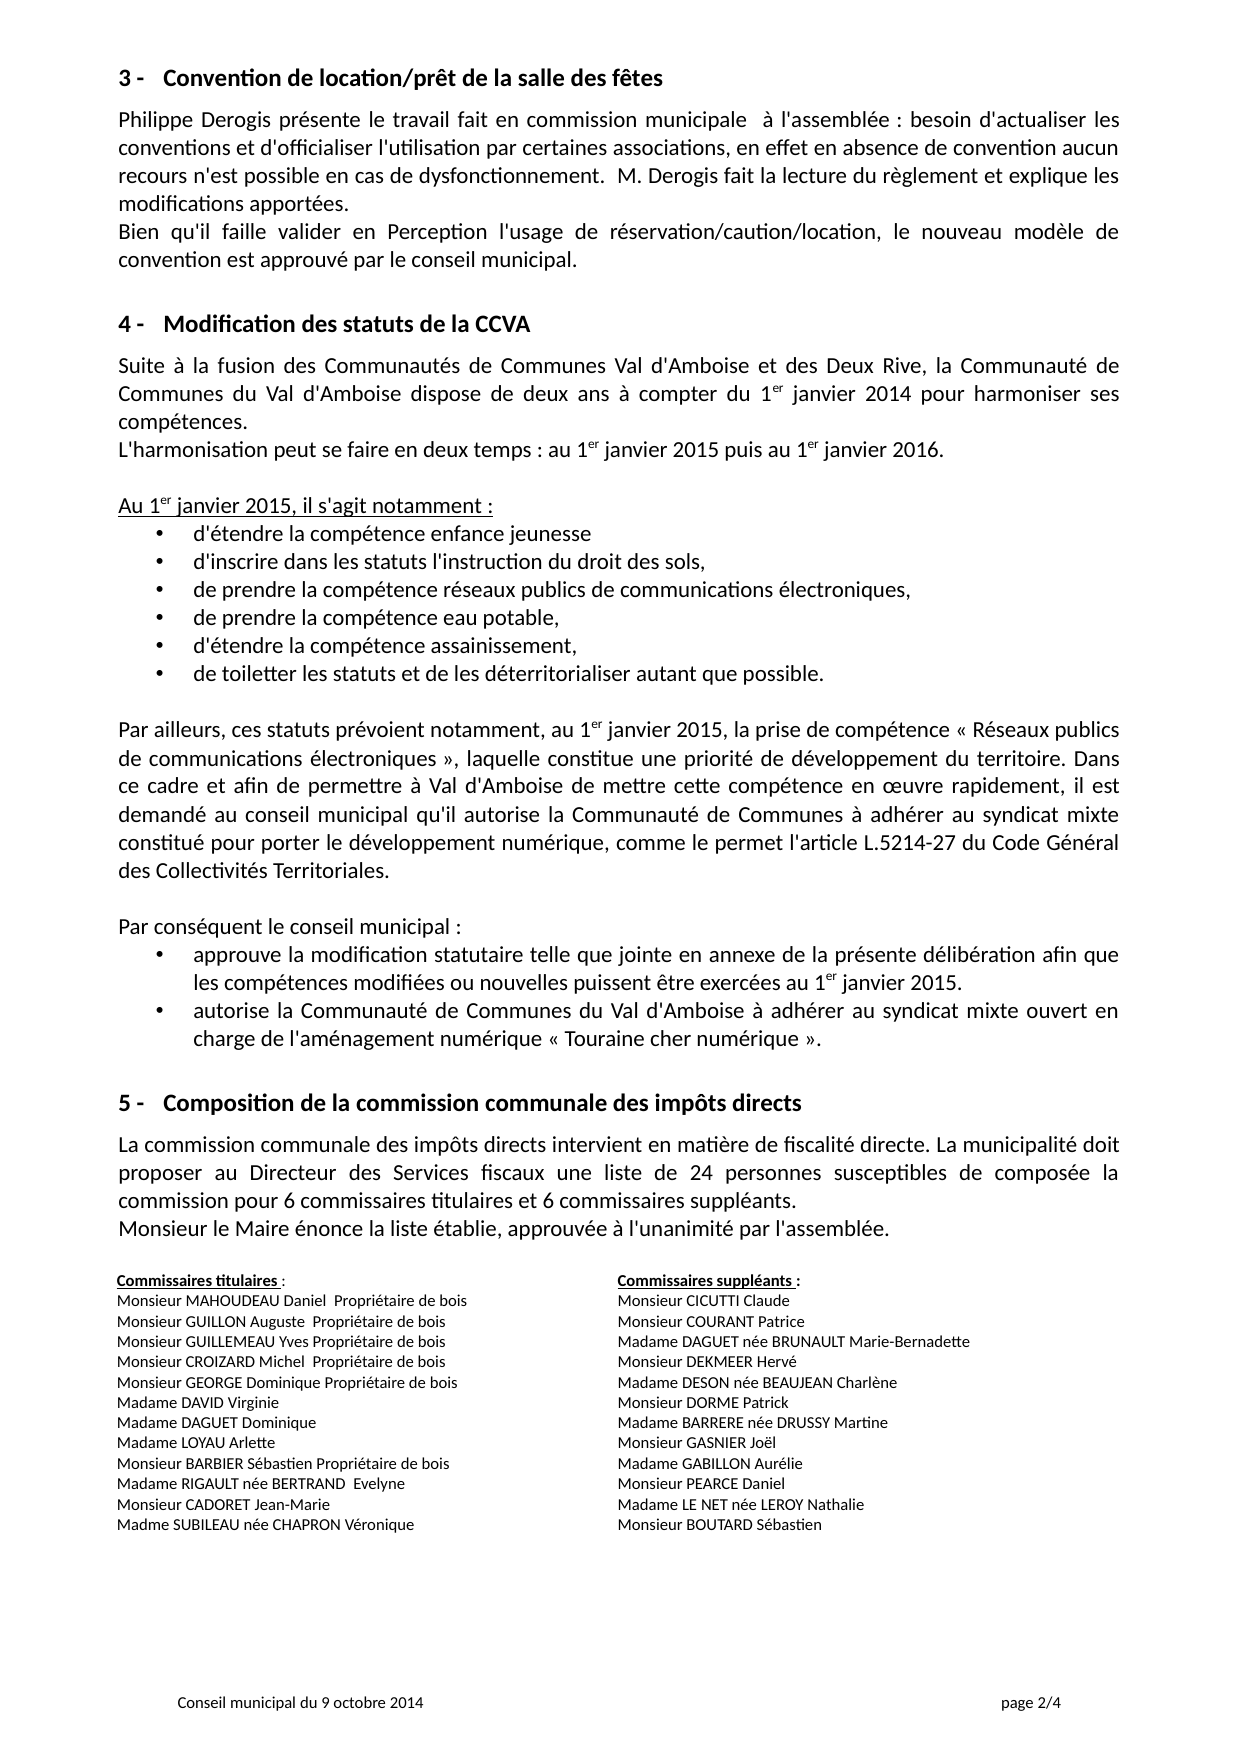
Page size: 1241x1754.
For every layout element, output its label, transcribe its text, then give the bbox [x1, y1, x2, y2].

text Madame DAGUET née BRUNAULT Marie-Bernadette [619, 1331, 1120, 1352]
text Monsieur CADORET Jean-Marie [117, 1494, 583, 1514]
list autorise la Communauté de Communes du Val d'Amboise à adhérer au syndicat mixte ouvert en charge de l'aménagement numérique « Touraine cher numérique ». [156, 996, 1120, 1052]
text Monsieur BARBIER Sébastien Propriétaire de bois [117, 1453, 583, 1473]
list de prendre la compétence eau potable, [156, 603, 1120, 632]
text Monsieur CICUTTI Claude [619, 1291, 1120, 1311]
list approuve la modification statutaire telle que jointe en annexe de la présente délibération afin que les compétences modifiées ou nouvelles puissent être exercées au 1er janvier 2015. [156, 940, 1120, 996]
text Monsieur CROIZARD Michel Propriétaire de bois [117, 1352, 583, 1372]
text Suite à la fusion des Communautés de Communes Val d'Amboise et des Deux Rive, la Communauté de Communes du Val d'Amboise dispose de deux ans à compter du 1er janvier 2014 pour harmoniser ses compétences. [118, 351, 1120, 435]
text Monsieur GUILLEMEAU Yves Propriétaire de bois [117, 1331, 583, 1352]
list de prendre la compétence réseaux publics de communications électroniques, [156, 576, 1120, 603]
text Monsieur COURANT Patrice [619, 1311, 1120, 1331]
subtitle Convention de location/prêt de la salle des fêtes [118, 62, 1120, 92]
text L'harmonisation peut se faire en deux temps : au 1er janvier 2015 puis au 1er janvier 2016. [118, 435, 1120, 463]
text Bien qu'il faille valider en Perception l'usage de réservation/caution/location, le nouveau modèle de convention est approuvé par le conseil municipal. [118, 217, 1120, 273]
text Monsieur PEARCE Daniel [619, 1473, 1120, 1494]
text Monsieur MAHOUDEAU Daniel Propriétaire de bois [117, 1291, 583, 1311]
text Monsieur GUILLON Auguste Propriétaire de bois [117, 1311, 583, 1331]
text Philippe Derogis présente le travail fait en commission municipale à l'assemblée : besoin d'actualiser les conventions et d'officialiser l'utilisation par certaines associations, en effet en absence de convention aucun recours n'est possible en cas de dysfonctionnement. M. Derogis fait la lecture du règlement et explique les modifications apportées. [118, 105, 1120, 217]
subtitle Composition de la commission communale des impôts directs [118, 1087, 1120, 1118]
text Par ailleurs, ces statuts prévoient notamment, au 1er janvier 2015, la prise de compétence « Réseaux publics de communications électroniques », laquelle constitue une priorité de développement du territoire. Dans ce cadre et afin de permettre à Val d'Amboise de mettre cette compétence en œuvre rapidement, il est demandé au conseil municipal qu'il autorise la Communauté de Communes à adhérer au syndicat mixte constitué pour porter le développement numérique, comme le permet l'article L.5214-27 du Code Général des Collectivités Territoriales. [118, 716, 1120, 884]
list d'inscrire dans les statuts l'instruction du droit des sols, [156, 547, 1120, 576]
subtitle Modification des statuts de la CCVA [118, 308, 1120, 339]
text Monsieur DEKMEER Hervé [619, 1352, 1120, 1372]
text Madame GABILLON Aurélie [619, 1453, 1120, 1473]
text Au 1er janvier 2015, il s'agit notamment : [118, 491, 1120, 519]
list de toiletter les statuts et de les déterritorialiser autant que possible. [156, 659, 1120, 688]
text Commissaires suppléants : [619, 1270, 1120, 1291]
text Monsieur BOUTARD Sébastien [619, 1514, 1120, 1534]
text Madame LOYAU Arlette [117, 1433, 583, 1453]
text Madame DAGUET Dominique [117, 1412, 583, 1433]
text Monsieur le Maire énonce la liste établie, approuvée à l'unanimité par l'assemblée. [118, 1214, 1120, 1242]
text Monsieur GEORGE Dominique Propriétaire de bois [117, 1372, 583, 1392]
text La commission communale des impôts directs intervient en matière de fiscalité directe. La municipalité doit proposer au Directeur des Services fiscaux une liste de 24 personnes susceptibles de composée la commission pour 6 commissaires titulaires et 6 commissaires suppléants. [118, 1130, 1120, 1214]
text Commissaires titulaires : [117, 1270, 583, 1291]
text Madme SUBILEAU née CHAPRON Véronique [117, 1514, 583, 1534]
text Par conséquent le conseil municipal : [118, 912, 1120, 940]
text Madame DAVID Virginie [117, 1392, 583, 1412]
list d'étendre la compétence assainissement, [156, 632, 1120, 659]
text Monsieur DORME Patrick [619, 1392, 1120, 1412]
text Monsieur GASNIER Joël [619, 1433, 1120, 1453]
text Madame BARRERE née DRUSSY Martine [619, 1412, 1120, 1433]
text Madame LE NET née LEROY Nathalie [619, 1494, 1120, 1514]
text Madame RIGAULT née BERTRAND Evelyne [117, 1473, 583, 1494]
text Madame DESON née BEAUJEAN Charlène [619, 1372, 1120, 1392]
list d'étendre la compétence enfance jeunesse [156, 519, 1120, 547]
